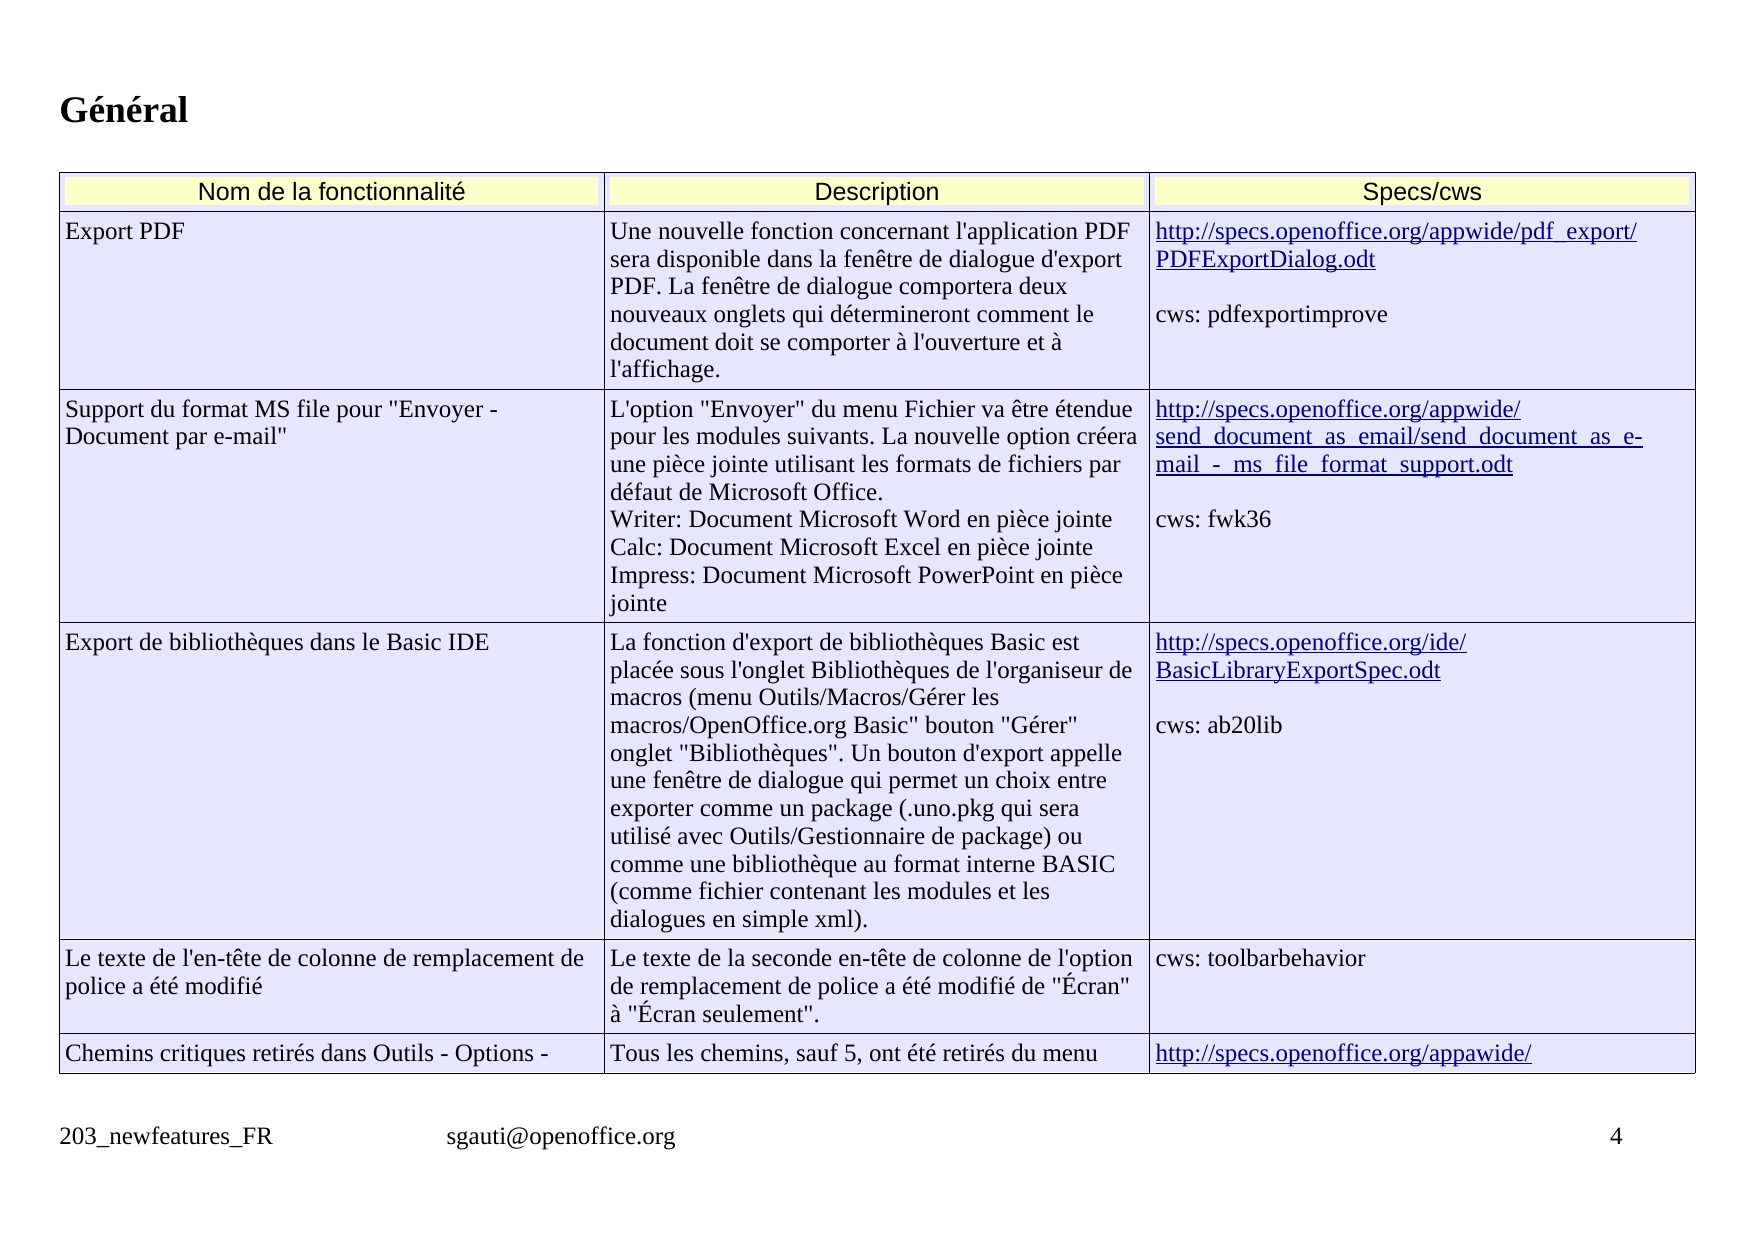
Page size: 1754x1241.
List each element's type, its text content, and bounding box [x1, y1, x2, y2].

table_cell http://specs.openoffice.org/appwide/pdf_export/PDFExportDialog.odt cws: pdfexportimprove [1150, 212, 1695, 389]
table_cell Chemins critiques retirés dans Outils - Options [60, 1034, 604, 1072]
table_cell Le texte de l'en-tête de colonne de remplacement de police a été modifié [60, 940, 604, 1033]
table_cell L'option "Envoyer" du menu Fichier va être étendue pour les modules suivants. La nouvelle option créera une pièce jointe utilisant les formats de fichiers par défaut de Microsoft Office. Writer: Document Microsoft Word en pièce jointe Calc: Document Microsoft Excel en pièce jointe Impress: Document Microsoft PowerPoint en pièce jointe [605, 390, 1149, 622]
table_cell Export PDF [60, 212, 604, 389]
table_header Specs/cws [1150, 173, 1695, 211]
text Général [59, 88, 1695, 130]
table_cell Export de bibliothèques dans le Basic IDE [60, 623, 604, 938]
table_cell Support du format MS file pour "Envoyer - Document par e-mail" [60, 390, 604, 622]
table_header Nom de la fonctionnalité [60, 173, 604, 211]
table_cell Le texte de la seconde en-tête de colonne de l'option de remplacement de police a été modifié de "Écran" à "Écran seulement". [605, 940, 1149, 1033]
table_cell cws: toolbarbehavior [1150, 940, 1695, 1033]
table_cell http://specs.openoffice.org/appwide/send_document_as_email/send_document_as_e-mail_-_ms_file_format_support.odt cws: fwk36 [1150, 390, 1695, 622]
table_cell La fonction d'export de bibliothèques Basic est placée sous l'onglet Bibliothèques de l'organiseur de macros (menu Outils/Macros/Gérer les macros/OpenOffice.org Basic" bouton "Gérer" onglet "Bibliothèques". Un bouton d'export appelle une fenêtre de dialogue qui permet un choix entre exporter comme un package (.uno.pkg qui sera utilisé avec Outils/Gestionnaire de package) ou comme une bibliothèque au format interne BASIC (comme fichier contenant les modules et les dialogues en simple xml). [605, 623, 1149, 938]
table_header Description [605, 173, 1149, 211]
table_cell http://specs.openoffice.org/appawide/ [1150, 1034, 1695, 1072]
table_cell Tous les chemins, sauf 5, ont été retirés du menu [605, 1034, 1149, 1072]
table_cell Une nouvelle fonction concernant l'application PDF sera disponible dans la fenêtre de dialogue d'export PDF. La fenêtre de dialogue comportera deux nouveaux onglets qui détermineront comment le document doit se comporter à l'ouverture et à l'affichage. [605, 212, 1149, 389]
table_cell http://specs.openoffice.org/ide/BasicLibraryExportSpec.odt cws: ab20lib [1150, 623, 1695, 938]
